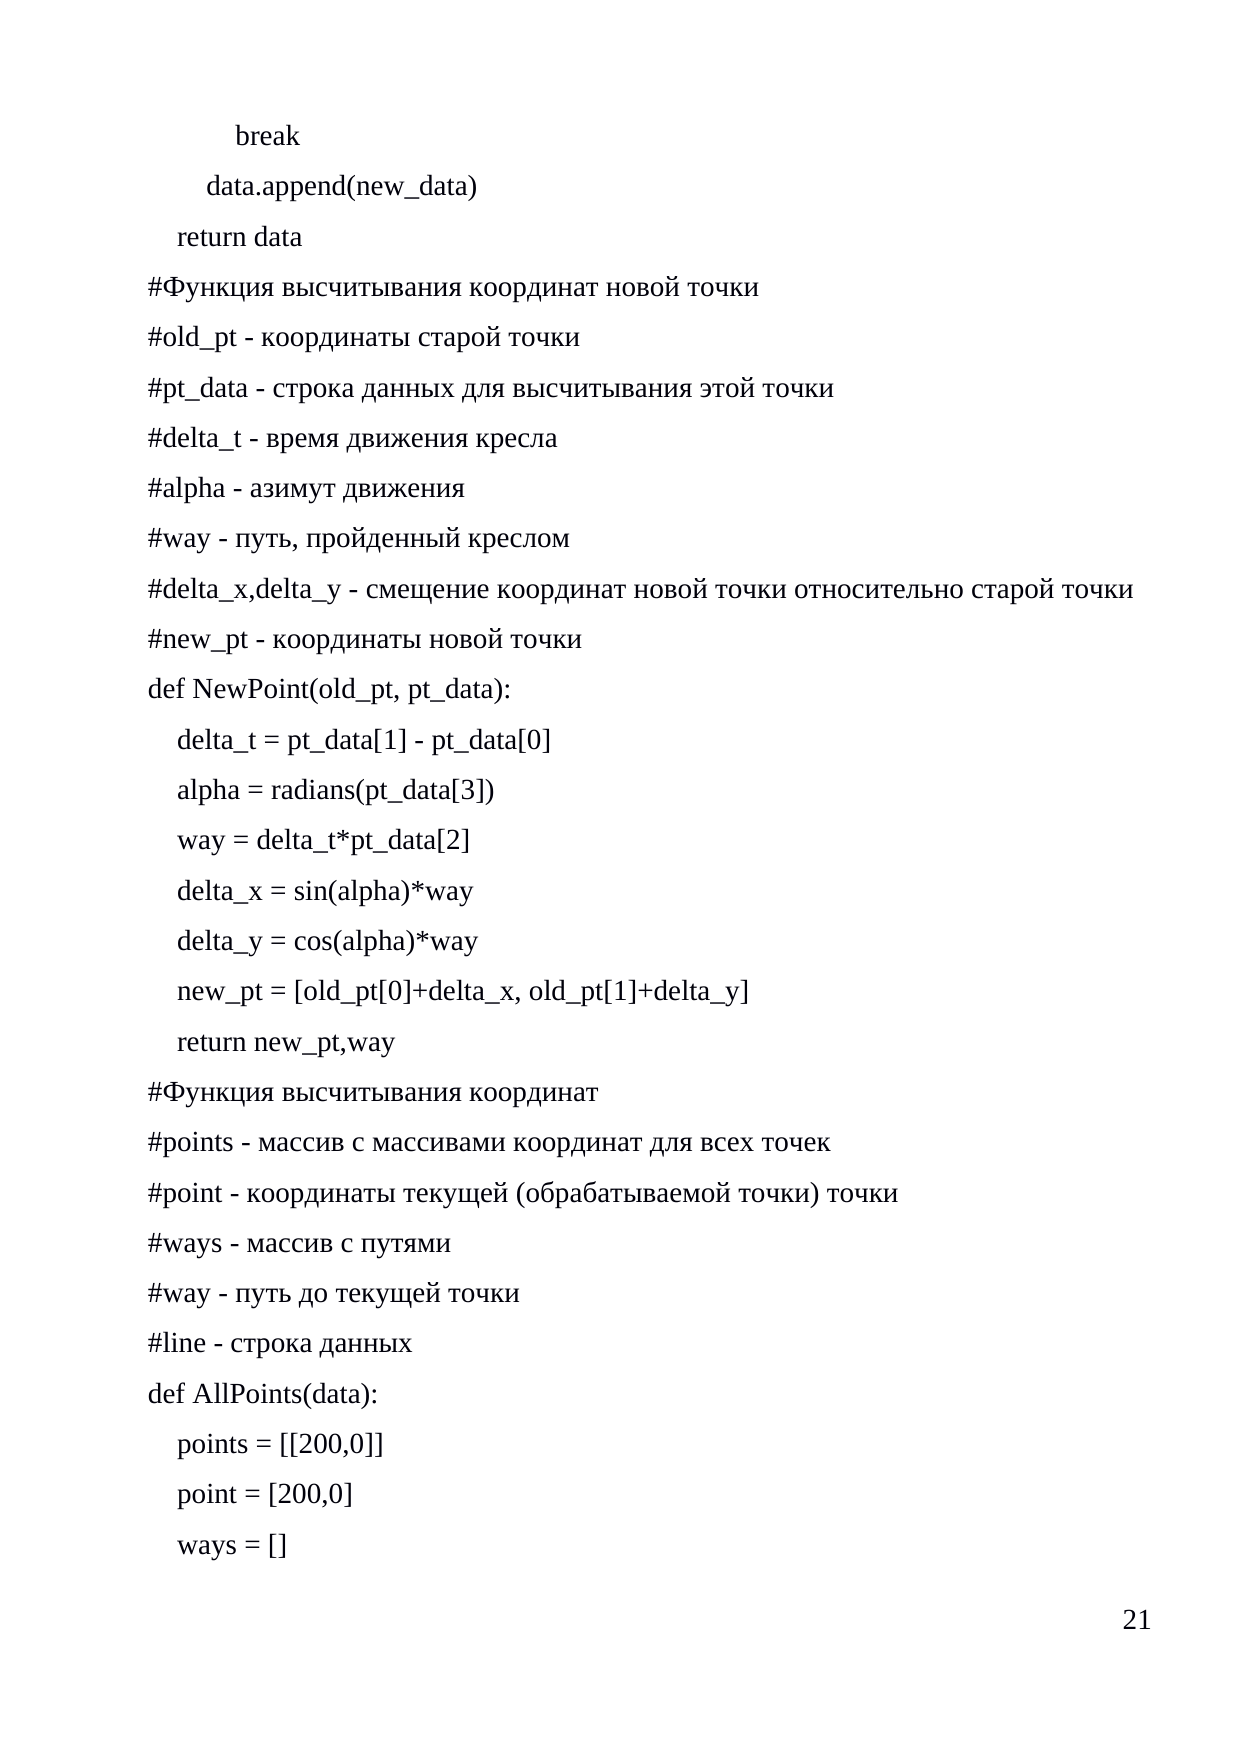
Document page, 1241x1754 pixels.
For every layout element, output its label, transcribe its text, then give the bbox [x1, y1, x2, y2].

text #new_pt - координаты новой точки [148, 621, 1152, 655]
text #Функция высчитывания координат [148, 1074, 1152, 1108]
text #way - путь до текущей точки [148, 1275, 1152, 1309]
text def NewPoint(old_pt, pt_data): [148, 672, 1152, 705]
text ways = [] [148, 1527, 1152, 1560]
text way = delta_t*pt_data[2] [148, 822, 1152, 856]
text points = [[200,0]] [148, 1426, 1152, 1460]
text def AllPoints(data): [148, 1376, 1152, 1409]
text delta_x = sin(alpha)*way [148, 873, 1152, 906]
text #Функция высчитывания координат новой точки [148, 269, 1152, 303]
text #line - строка данных [148, 1326, 1152, 1359]
text #point - координаты текущей (обрабатываемой точки) точки [148, 1175, 1152, 1208]
text #points - массив с массивами координат для всех точек [148, 1124, 1152, 1158]
text break [148, 118, 1152, 152]
text new_pt = [old_pt[0]+delta_x, old_pt[1]+delta_y] [148, 973, 1152, 1007]
text #ways - массив с путями [148, 1225, 1152, 1258]
text delta_y = cos(alpha)*way [148, 923, 1152, 957]
text #way - путь, пройденный креслом [148, 521, 1152, 554]
text #delta_x,delta_y - смещение координат новой точки относительно старой точки [148, 571, 1152, 604]
text return data [148, 219, 1152, 252]
text alpha = radians(pt_data[3]) [148, 772, 1152, 806]
text delta_t = pt_data[1] - pt_data[0] [148, 722, 1152, 755]
text #alpha - азимут движения [148, 470, 1152, 504]
text #delta_t - время движения кресла [148, 420, 1152, 453]
text #old_pt - координаты старой точки [148, 319, 1152, 353]
text return new_pt,way [148, 1024, 1152, 1057]
text data.append(new_data) [148, 168, 1152, 202]
text #pt_data - строка данных для высчитывания этой точки [148, 370, 1152, 403]
text point = [200,0] [148, 1477, 1152, 1510]
